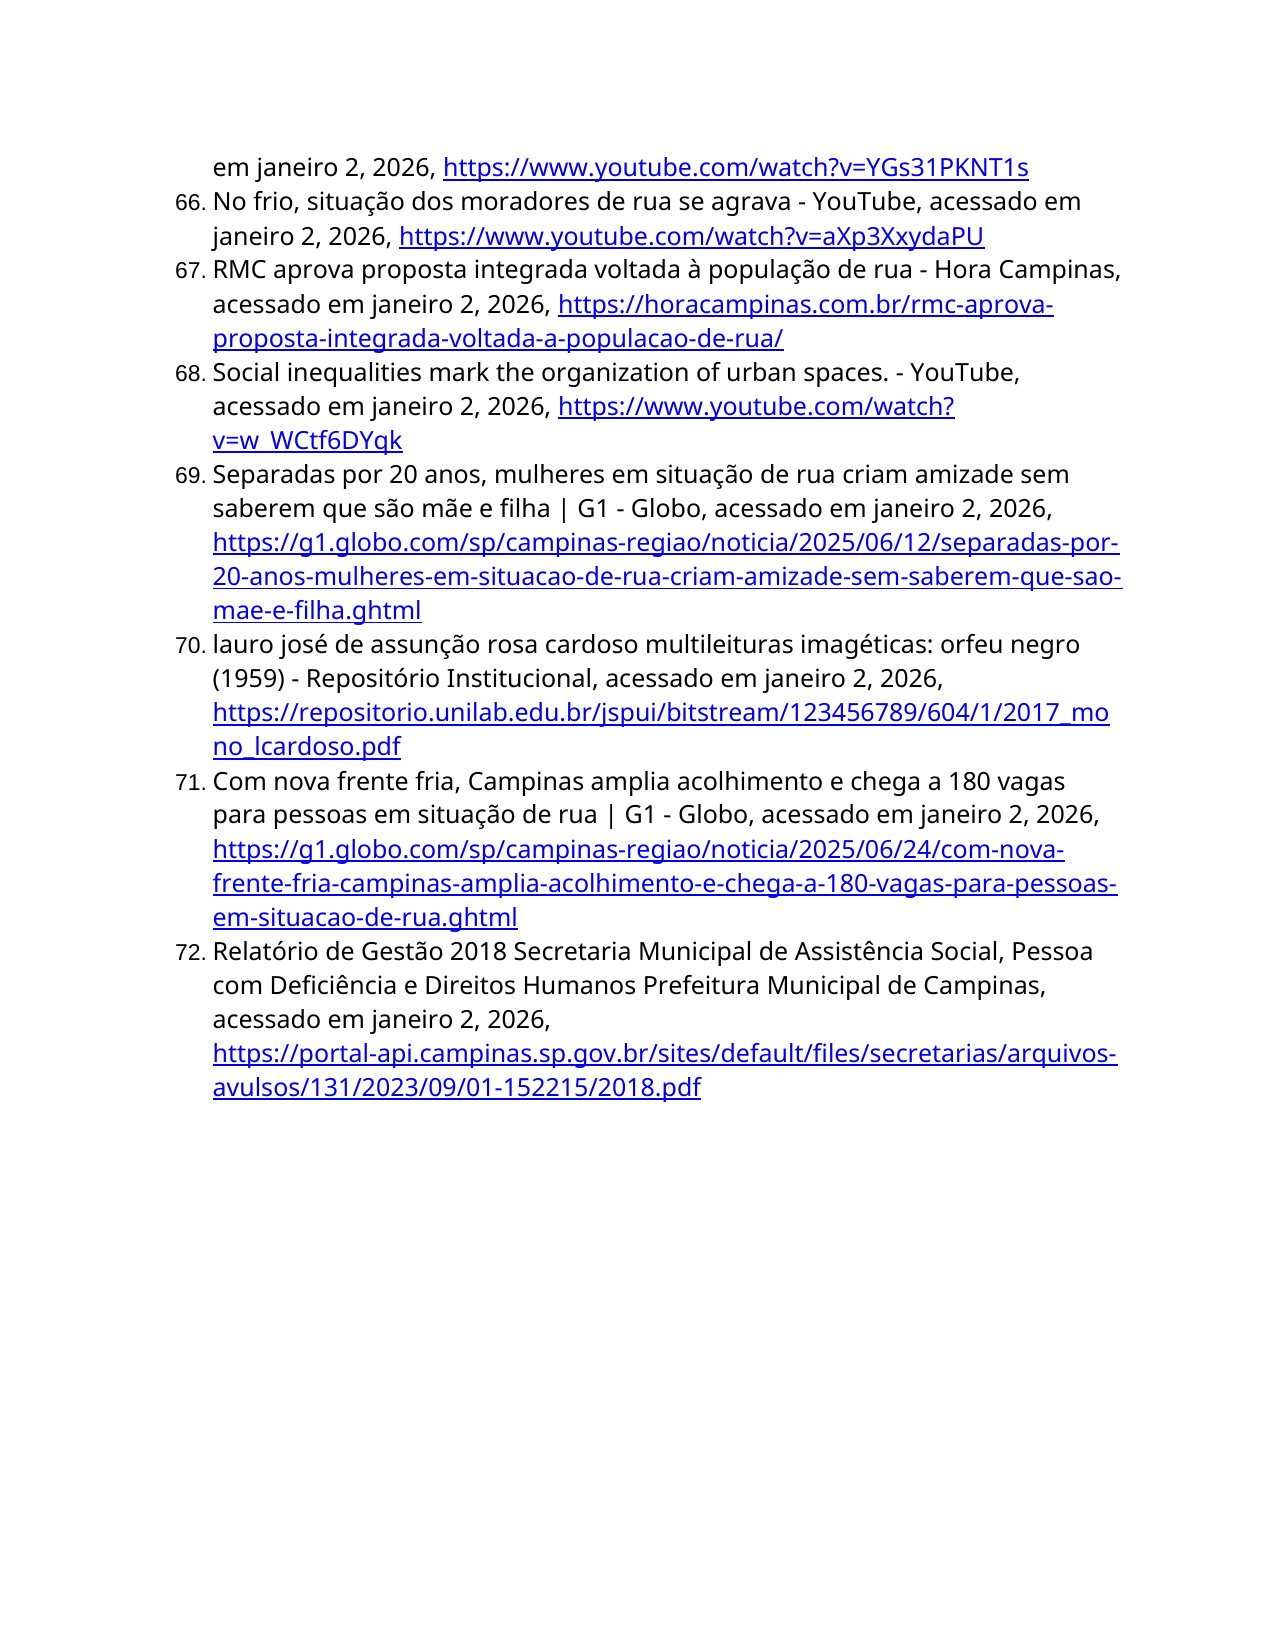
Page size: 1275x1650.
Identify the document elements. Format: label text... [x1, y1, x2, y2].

list Com nova frente fria, Campinas amplia acolhimento e chega a 180 vagas para pessoas em situação de rua | G1 - Globo, acessado em janeiro 2, 2026, https://g1.globo.com/sp/campinas-regiao/noticia/2025/06/24/com-nova-frente-fria-campinas-amplia-acolhimento-e-chega-a-180-vagas-para-pessoas-em-situacao-de-rua.ghtml [175, 763, 1125, 933]
list lauro josé de assunção rosa cardoso multileituras imagéticas: orfeu negro (1959) - Repositório Institucional, acessado em janeiro 2, 2026, https://repositorio.unilab.edu.br/jspui/bitstream/123456789/604/1/2017_mono_lcardoso.pdf [175, 627, 1125, 763]
list Separadas por 20 anos, mulheres em situação de rua criam amizade sem saberem que são mãe e filha | G1 - Globo, acessado em janeiro 2, 2026, https://g1.globo.com/sp/campinas-regiao/noticia/2025/06/12/separadas-por-20-anos-mulheres-em-situacao-de-rua-criam-amizade-sem-saberem-que-sao-mae-e-filha.ghtml [175, 457, 1125, 627]
list No frio, situação dos moradores de rua se agrava - YouTube, acessado em janeiro 2, 2026, https://www.youtube.com/watch?v=aXp3XxydaPU [175, 184, 1125, 252]
list RMC aprova proposta integrada voltada à população de rua - Hora Campinas, acessado em janeiro 2, 2026, https://horacampinas.com.br/rmc-aprova-proposta-integrada-voltada-a-populacao-de-rua/ [175, 252, 1125, 354]
list Social inequalities mark the organization of urban spaces. - YouTube, acessado em janeiro 2, 2026, https://www.youtube.com/watch?v=w_WCtf6DYqk [175, 354, 1125, 457]
list em janeiro 2, 2026, https://www.youtube.com/watch?v=YGs31PKNT1s [175, 150, 1125, 184]
list Relatório de Gestão 2018 Secretaria Municipal de Assistência Social, Pessoa com Deficiência e Direitos Humanos Prefeitura Municipal de Campinas, acessado em janeiro 2, 2026, https://portal-api.campinas.sp.gov.br/sites/default/files/secretarias/arquivos-avulsos/131/2023/09/01-152215/2018.pdf [175, 933, 1125, 1104]
